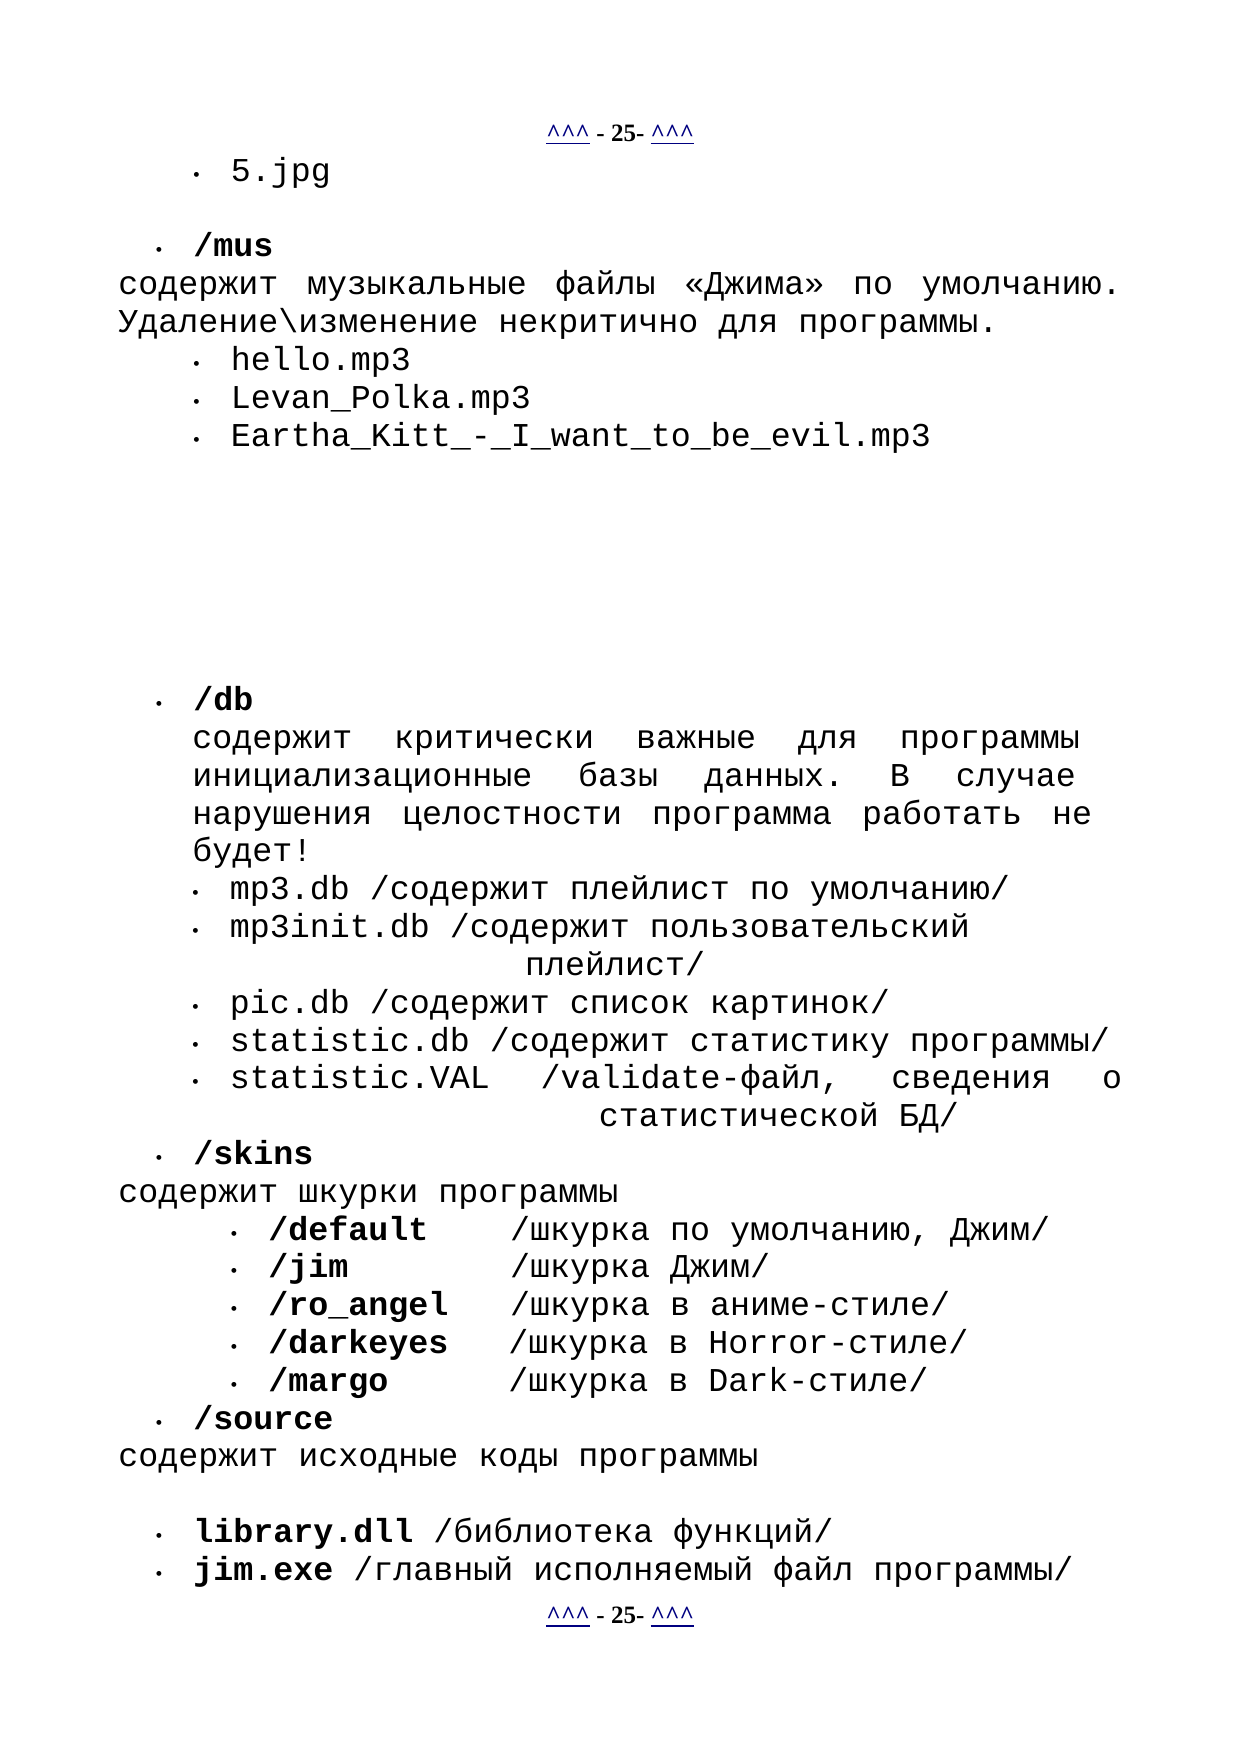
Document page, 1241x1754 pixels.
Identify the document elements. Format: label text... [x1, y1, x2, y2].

list /default /шкурка по умолчанию, Джим/ [231, 1212, 1122, 1250]
list 5.jpg [193, 153, 1122, 191]
list /db [156, 683, 1122, 721]
list jim.exe /главный исполняемый файл программы/ [156, 1553, 1122, 1590]
list Levan_Polka.mp3 [193, 380, 1122, 418]
list mp3.db /содержит плейлист по умолчанию/ [192, 872, 1122, 910]
list pic.db /содержит список картинок/ [192, 985, 1122, 1023]
list hello.mp3 [193, 343, 1122, 380]
text содержит шкурки программы [118, 1174, 1122, 1212]
list /source [156, 1401, 1122, 1439]
list /margo /шкурка в Dark-стиле/ [231, 1363, 1122, 1401]
list Eartha_Kitt_-_I_want_to_be_evil.mp3 [193, 418, 1122, 456]
list library.dll /библиотека функций/ [156, 1515, 1122, 1553]
list mp3init.db /содержит пользовательский плейлист/ [192, 910, 1122, 985]
text содержит критически важные для программы инициализационные базы данных. В случае нарушения целостности программа работать не будет! [118, 721, 1122, 872]
list /jim /шкурка Джим/ [231, 1250, 1122, 1288]
text содержит исходные коды программы [118, 1439, 1122, 1477]
list /mus [156, 229, 1122, 267]
list statistic.db /содержит статистику программы/ [192, 1023, 1122, 1061]
list /ro_angel /шкурка в аниме-стиле/ [231, 1288, 1122, 1326]
list /darkeyes /шкурка в Horror-стиле/ [231, 1326, 1122, 1363]
text содержит музыкальные файлы «Джима» по умолчанию. Удаление\изменение некритично для программы. [118, 267, 1122, 343]
list statistic.VAL /validate-файл, сведения о статистической БД/ [192, 1061, 1122, 1137]
list /skins [156, 1137, 1122, 1174]
